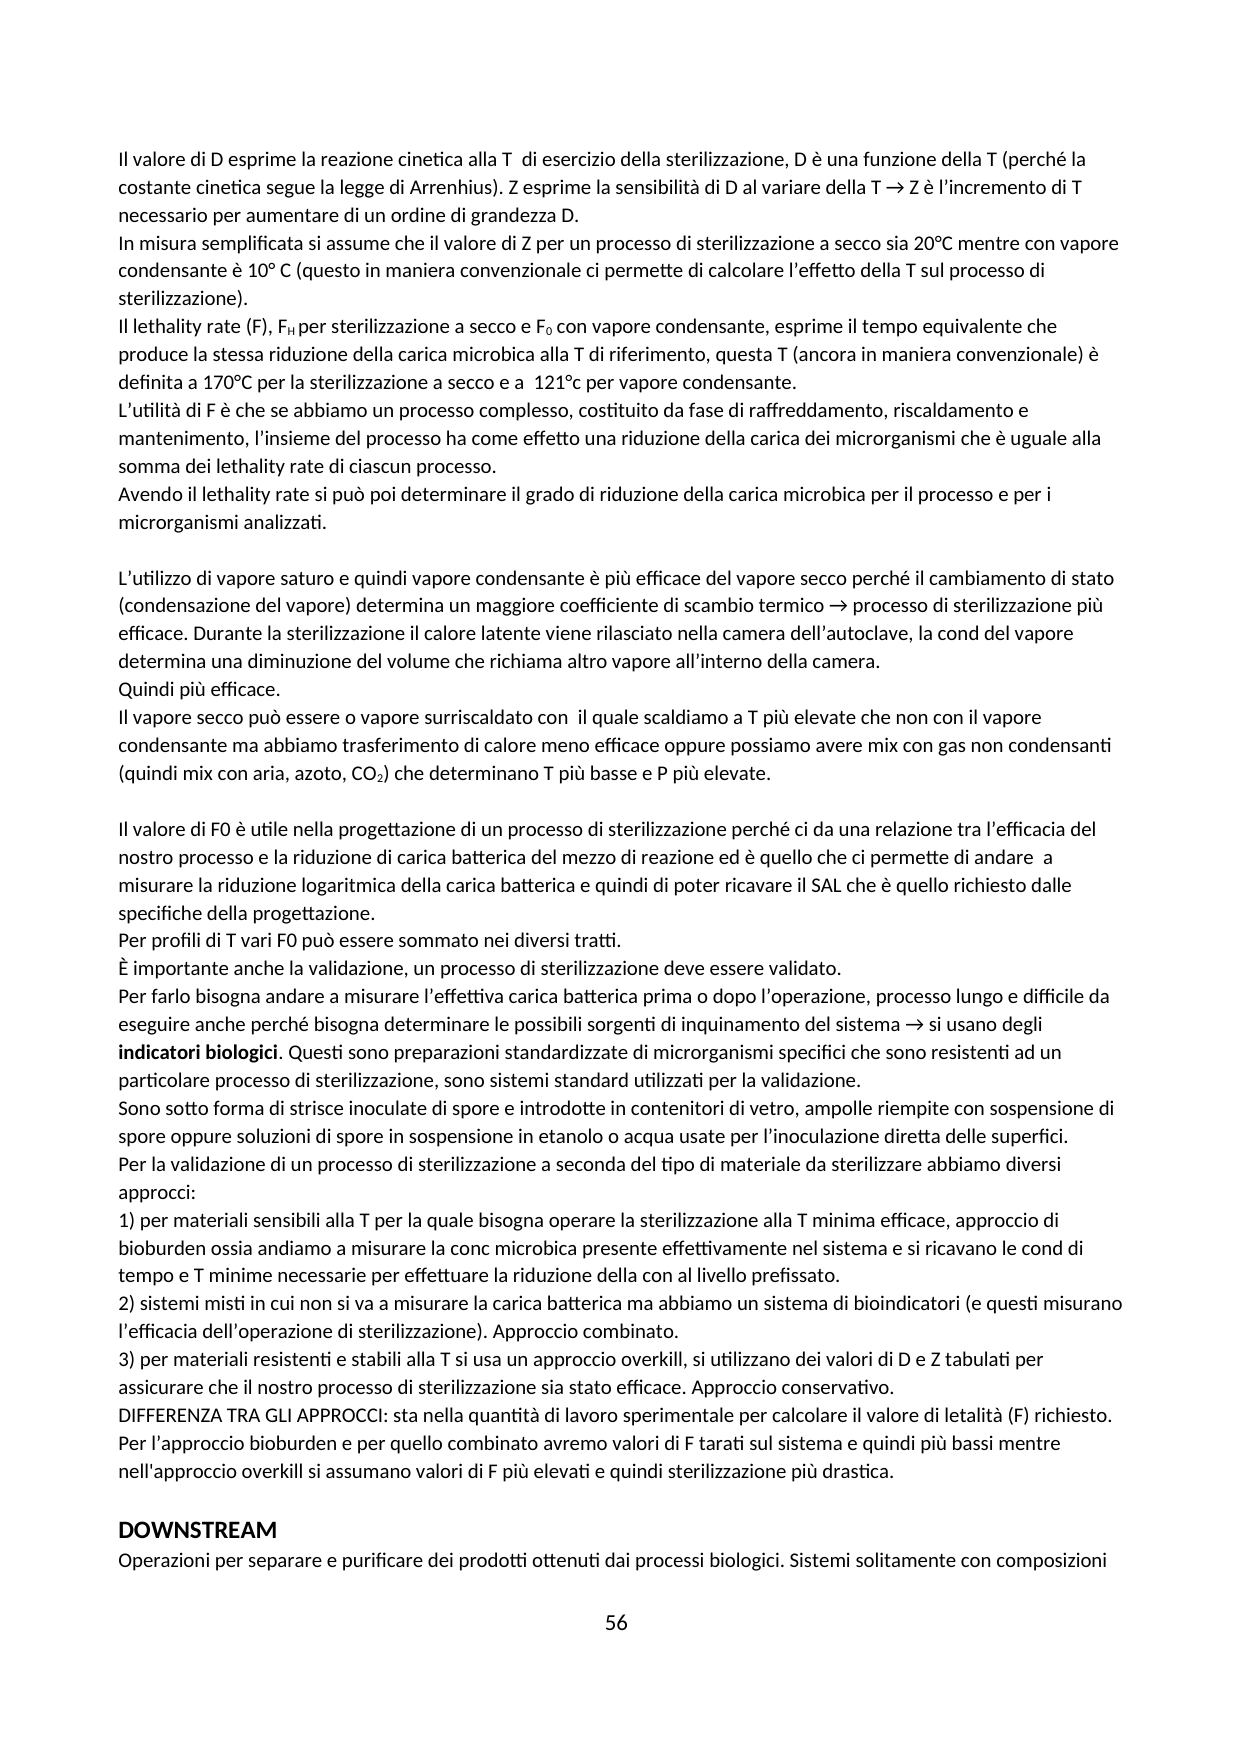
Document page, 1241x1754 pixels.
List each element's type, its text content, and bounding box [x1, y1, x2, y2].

text Il valore di D esprime la reazione cinetica alla T di esercizio della sterilizzazione, D è una funzione della T (perché la costante cinetica segue la legge di Arrenhius). Z esprime la sensibilità di D al variare della T → Z è l’incremento di T necessario per aumentare di un ordine di grandezza D. In misura semplificata si assume che il valore di Z per un processo di sterilizzazione a secco sia 20°C mentre con vapore condensante è 10° C (questo in maniera convenzionale ci permette di calcolare l’effetto della T sul processo di sterilizzazione). Il lethality rate (F), FH per sterilizzazione a secco e F0 con vapore condensante, esprime il tempo equivalente che produce la stessa riduzione della carica microbica alla T di riferimento, questa T (ancora in maniera convenzionale) è definita a 170°C per la sterilizzazione a secco e a 121°c per vapore condensante. L’utilità di F è che se abbiamo un processo complesso, costituito da fase di raffreddamento, riscaldamento e mantenimento, l’insieme del processo ha come effetto una riduzione della carica dei microrganismi che è uguale alla somma dei lethality rate di ciascun processo. Avendo il lethality rate si può poi determinare il grado di riduzione della carica microbica per il processo e per i microrganismi analizzati. L’utilizzo di vapore saturo e quindi vapore condensante è più efficace del vapore secco perché il cambiamento di stato (condensazione del vapore) determina un maggiore coefficiente di scambio termico → processo di sterilizzazione più efficace. Durante la sterilizzazione il calore latente viene rilasciato nella camera dell’autoclave, la cond del vapore determina una diminuzione del volume che richiama altro vapore all’interno della camera. Quindi più efficace. Il vapore secco può essere o vapore surriscaldato con il quale scaldiamo a T più elevate che non con il vapore condensante ma abbiamo trasferimento di calore meno efficace oppure possiamo avere mix con gas non condensanti (quindi mix con aria, azoto, CO2) che determinano T più basse e P più elevate. Il valore di F0 è utile nella progettazione di un processo di sterilizzazione perché ci da una relazione tra l’efficacia del nostro processo e la riduzione di carica batterica del mezzo di reazione ed è quello che ci permette di andare a misurare la riduzione logaritmica della carica batterica e quindi di poter ricavare il SAL che è quello richiesto dalle specifiche della progettazione. Per profili di T vari F0 può essere sommato nei diversi tratti. È importante anche la validazione, un processo di sterilizzazione deve essere validato. Per farlo bisogna andare a misurare l’effettiva carica batterica prima o dopo l’operazione, processo lungo e difficile da eseguire anche perché bisogna determinare le possibili sorgenti di inquinamento del sistema → si usano degli indicatori biologici. Questi sono preparazioni standardizzate di microrganismi specifici che sono resistenti ad un particolare processo di sterilizzazione, sono sistemi standard utilizzati per la validazione. Sono sotto forma di strisce inoculate di spore e introdotte in contenitori di vetro, ampolle riempite con sospensione di spore oppure soluzioni di spore in sospensione in etanolo o acqua usate per l’inoculazione diretta delle superfici. Per la validazione di un processo di sterilizzazione a seconda del tipo di materiale da sterilizzare abbiamo diversi approcci: 1) per materiali sensibili alla T per la quale bisogna operare la sterilizzazione alla T minima efficace, approccio di bioburden ossia andiamo a misurare la conc microbica presente effettivamente nel sistema e si ricavano le cond di tempo e T minime necessarie per effettuare la riduzione della con al livello prefissato. 2) sistemi misti in cui non si va a misurare la carica batterica ma abbiamo un sistema di bioindicatori (e questi misurano l’efficacia dell’operazione di sterilizzazione). Approccio combinato. 3) per materiali resistenti e stabili alla T si usa un approccio overkill, si utilizzano dei valori di D e Z tabulati per assicurare che il nostro processo di sterilizzazione sia stato efficace. Approccio conservativo. DIFFERENZA TRA GLI APPROCCI: sta nella quantità di lavoro sperimentale per calcolare il valore di letalità (F) richiesto. Per l’approccio bioburden e per quello combinato avremo valori di F tarati sul sistema e quindi più bassi mentre nell'approccio overkill si assumano valori di F più elevati e quindi sterilizzazione più drastica. DOWNSTREAM Operazioni per separare e purificare dei prodotti ottenuti dai processi biologici. Sistemi solitamente con composizioni [118, 118, 1124, 1573]
